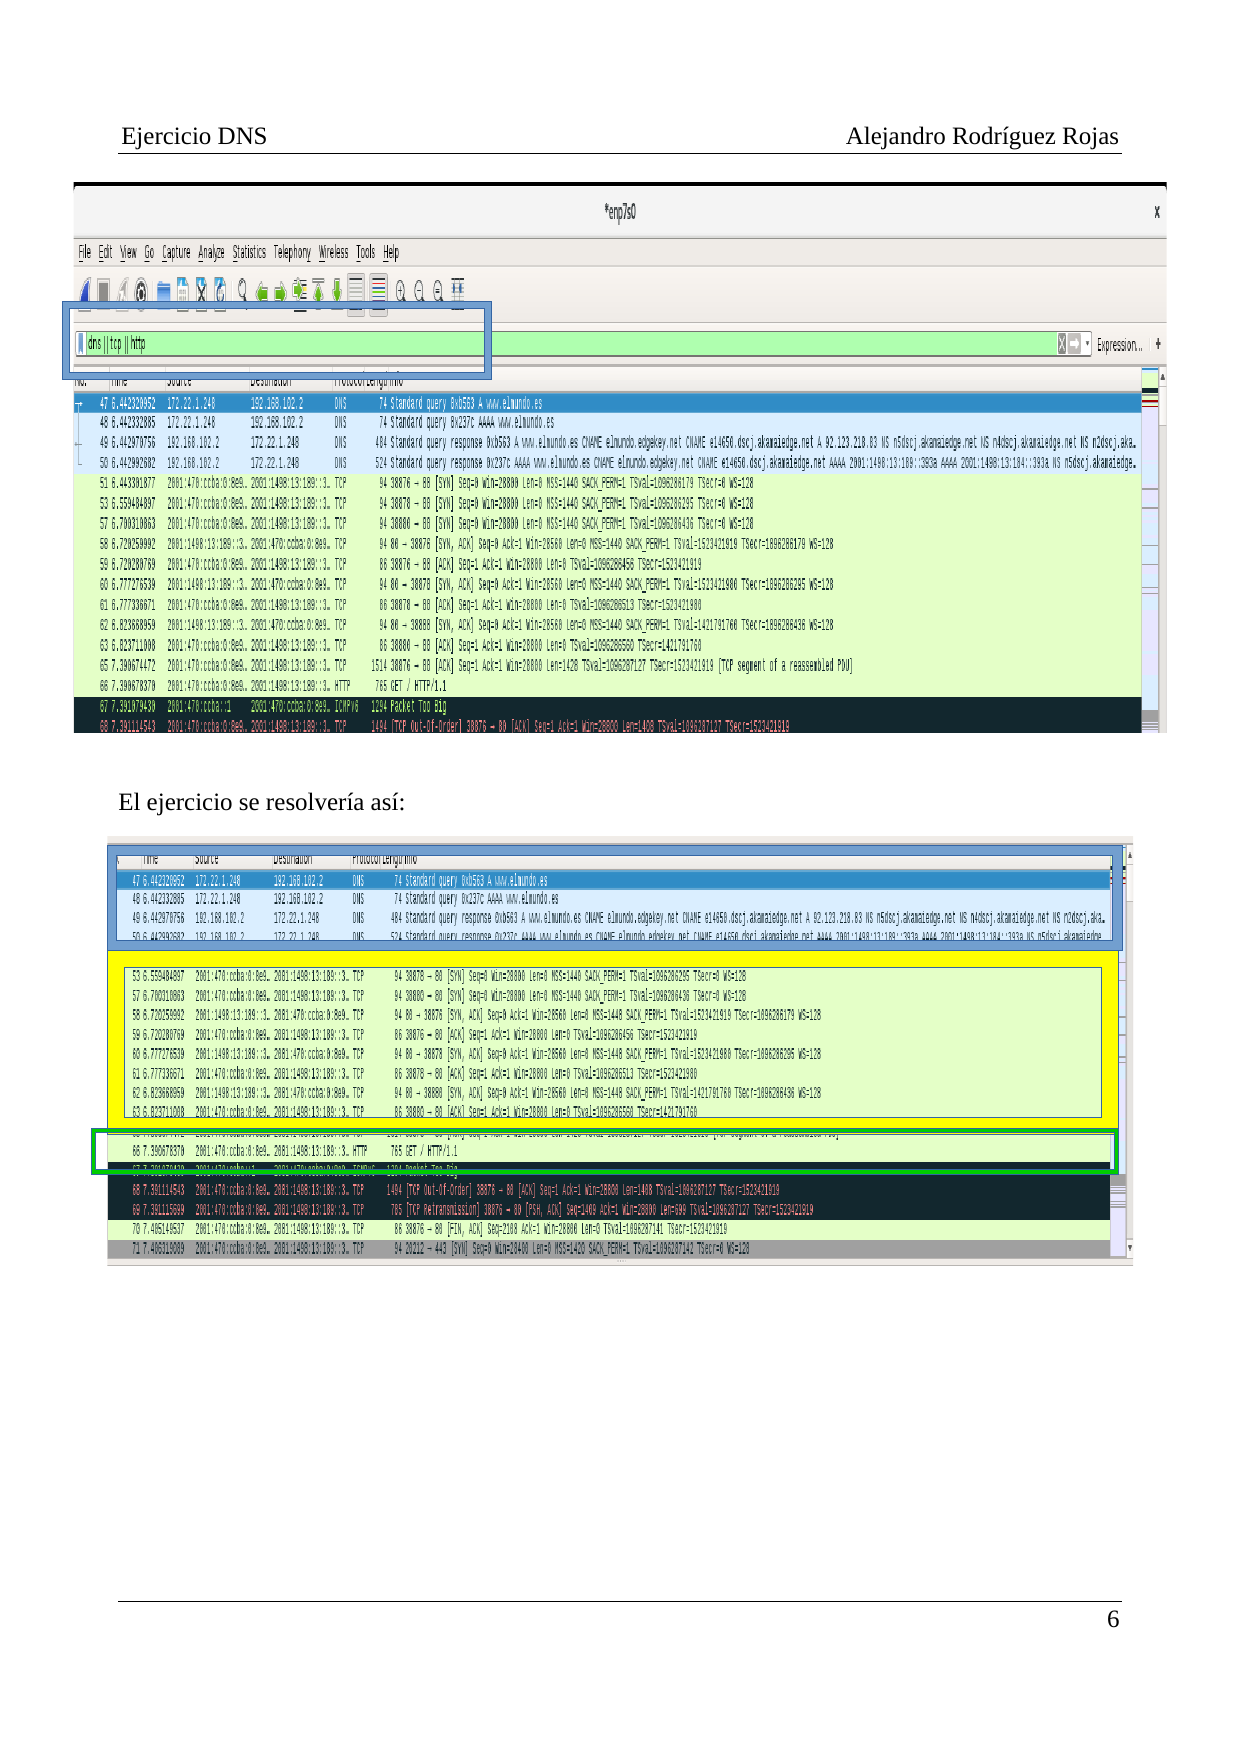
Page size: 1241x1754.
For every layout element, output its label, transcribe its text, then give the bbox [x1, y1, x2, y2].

picture [73, 182, 1167, 253]
picture [117, 856, 1112, 940]
picture [125, 968, 1101, 1077]
text El ejercicio se resolvería así: [118, 787, 1122, 816]
picture [107, 836, 1134, 1077]
